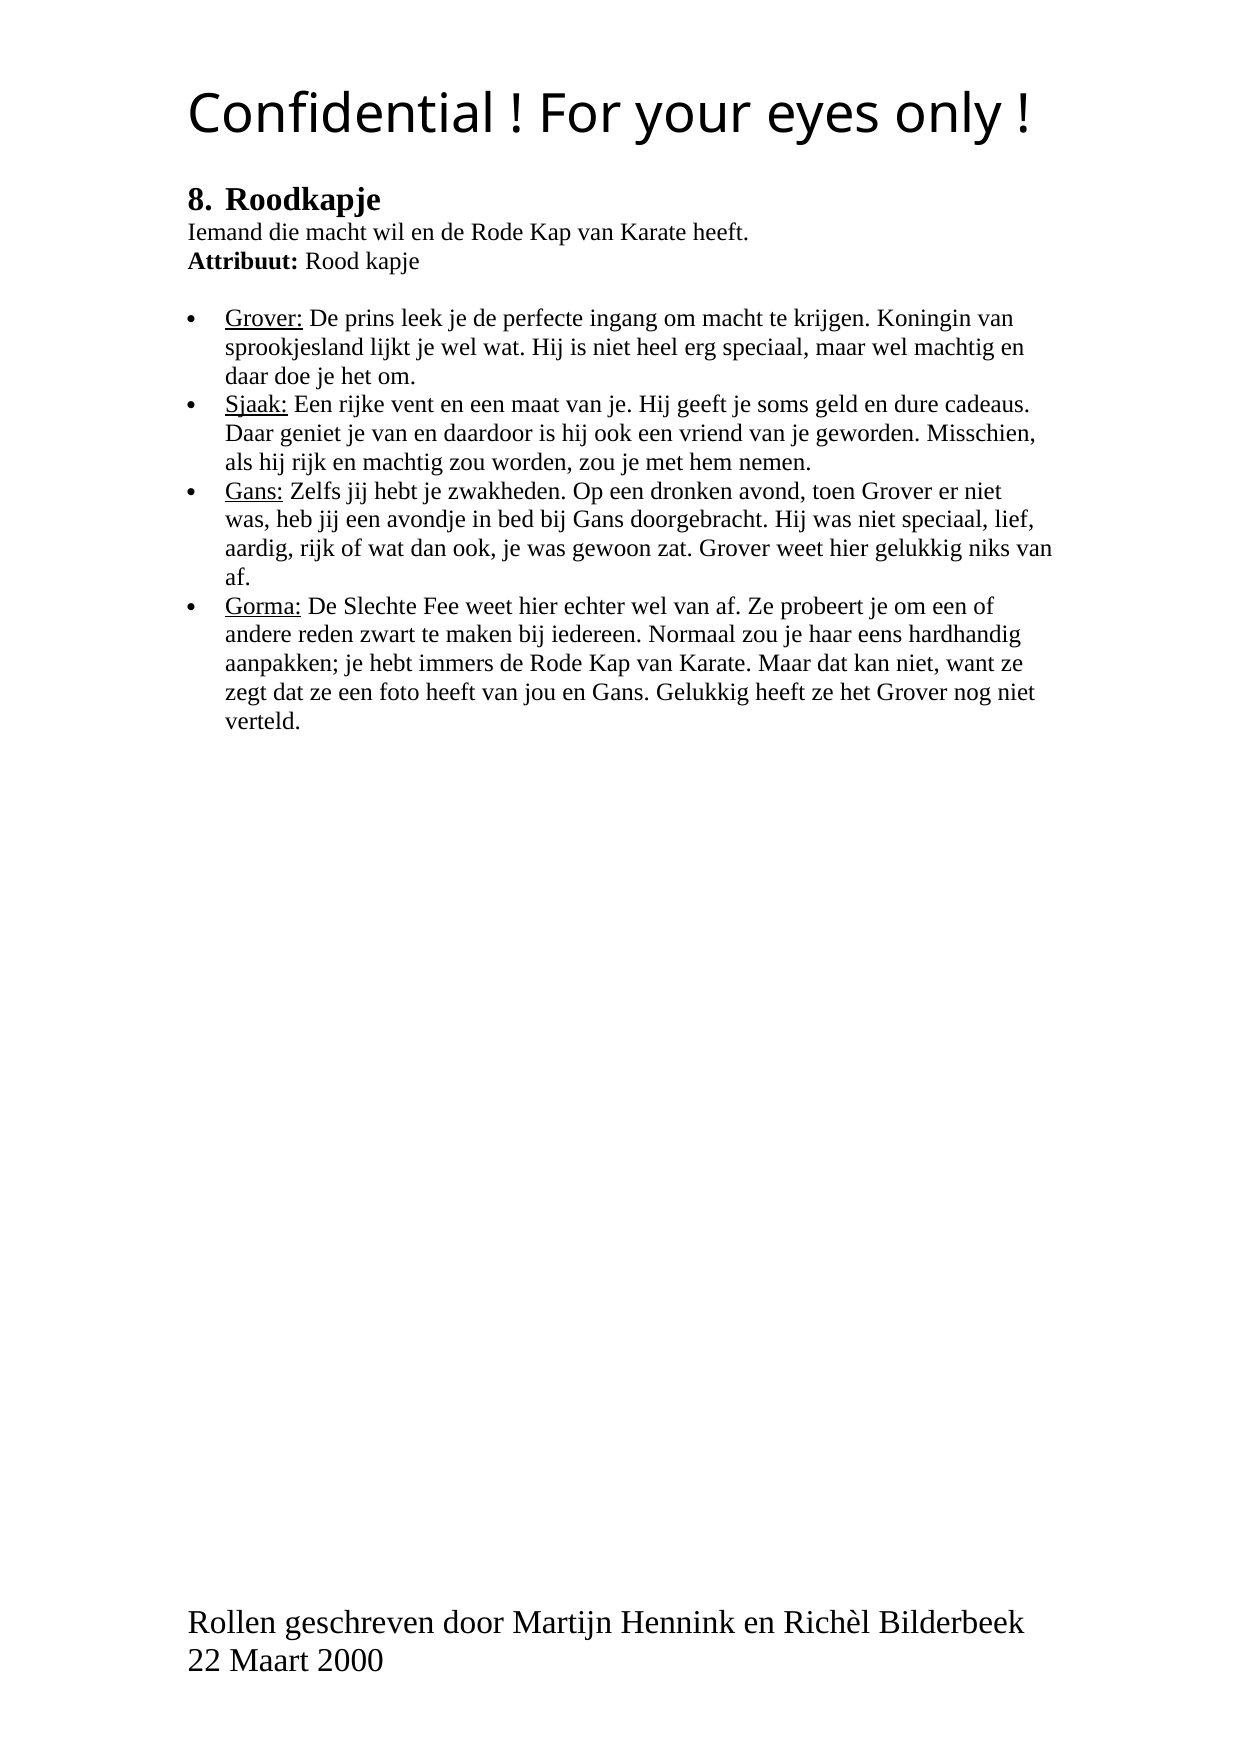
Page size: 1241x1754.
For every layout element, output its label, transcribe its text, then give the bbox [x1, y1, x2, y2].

text Iemand die macht wil en de Rode Kap van Karate heeft. [187, 217, 1053, 246]
list Gans: Zelfs jij hebt je zwakheden. Op een dronken avond, toen Grover er niet was, heb jij een avondje in bed bij Gans doorgebracht. Hij was niet speciaal, lief, aardig, rijk of wat dan ook, je was gewoon zat. Grover weet hier gelukkig niks van af. [187, 476, 1053, 591]
list Roodkapje [187, 179, 1053, 217]
list Gorma: De Slechte Fee weet hier echter wel van af. Ze probeert je om een of andere reden zwart te maken bij iedereen. Normaal zou je haar eens hardhandig aanpakken; je hebt immers de Rode Kap van Karate. Maar dat kan niet, want ze zegt dat ze een foto heeft van jou en Gans. Gelukkig heeft ze het Grover nog niet verteld. [187, 591, 1053, 734]
list Sjaak: Een rijke vent en een maat van je. Hij geeft je soms geld en dure cadeaus. Daar geniet je van en daardoor is hij ook een vriend van je geworden. Misschien, als hij rijk en machtig zou worden, zou je met hem nemen. [187, 389, 1053, 476]
text Attribuut: Rood kapje [187, 246, 1053, 274]
list Grover: De prins leek je de perfecte ingang om macht te krijgen. Koningin van sprookjesland lijkt je wel wat. Hij is niet heel erg speciaal, maar wel machtig en daar doe je het om. [187, 303, 1053, 389]
